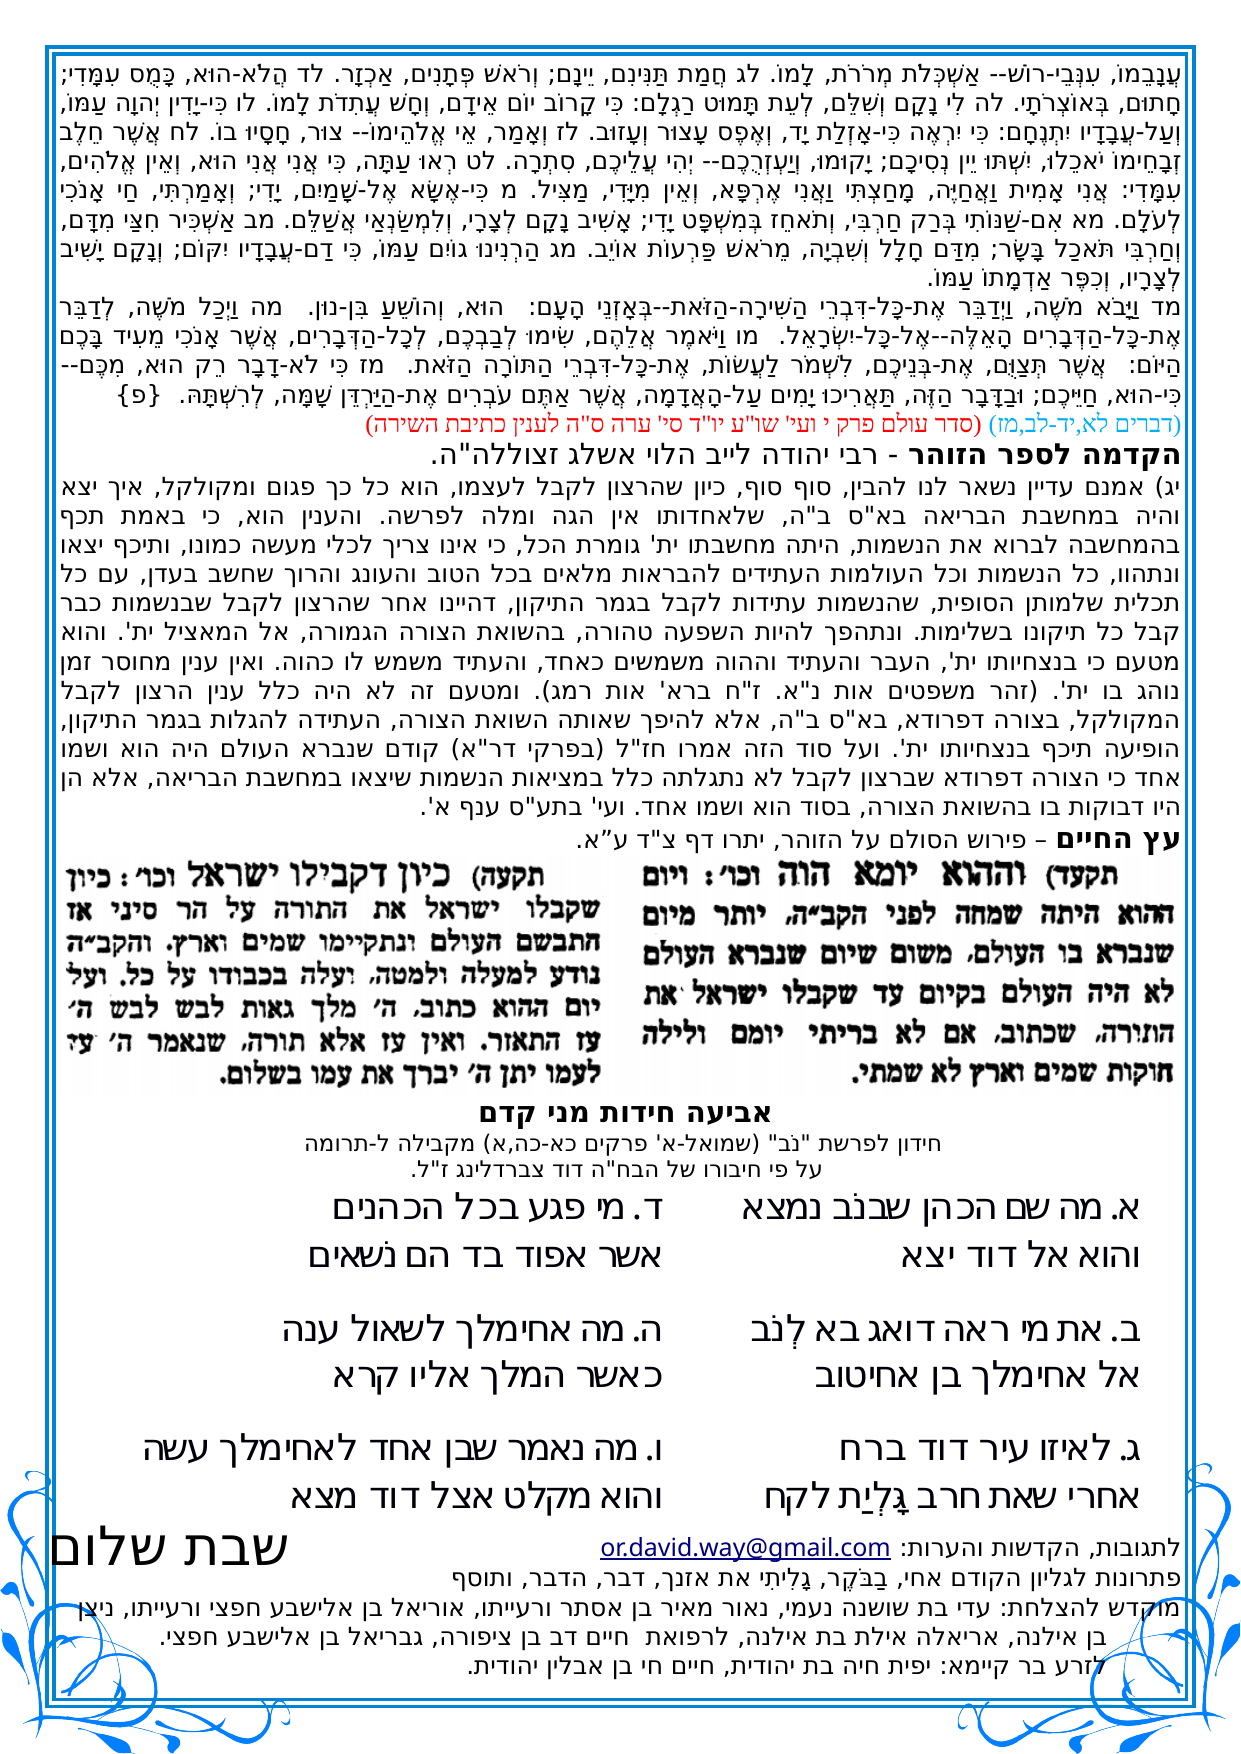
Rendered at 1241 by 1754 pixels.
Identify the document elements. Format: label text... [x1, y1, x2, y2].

list מוקדש להצלחת: עדי בת שושנה נעמי, נאור מאיר בן אסתר ורעייתו, אוריאל בן אלישבע חפצי ורעייתו, ניצן בן אילנה, אריאלה אילת בת אילנה, לרפואת חיים דב בן ציפורה, גבריאל בן אלישבע חפצי. [291, 1593, 957, 1651]
list (דברים לא,יד-לב,מז) (סדר עולם פרק י ועי' שו"ע יו"ד סי' ערה ס"ה לענין כתיבת השירה) [59, 409, 1182, 438]
list פתרונות לגליון הקודם אחי, בַבֹּקֶר, גָלִיתִי את אזנך, דבר, הדבר, ותוסף [291, 1563, 957, 1593]
list עץ החיים – פירוש הסולם על הזוהר, יתרו דף צ"ד ע”א. [59, 822, 1182, 855]
text חידון לפרשת "נֹב" (שמואל-א' פרקים כא-כה,א) מקבילה ל-תרומה [59, 1130, 1185, 1156]
picture [58, 855, 1182, 1096]
list עֲנָבֵמוֹ, עִנְּבֵי-רוֹשׁ-- אַשְׁכְּלֹת מְרֹרֹת, לָמוֹ. לג חֲמַת תַּנִּינִם, יֵינָם; וְרֹאשׁ פְּתָנִים, אַכְזָר. לד הֲלֹא-הוּא, כָּמֻס עִמָּדִי; חָתוּם, בְּאוֹצְרֹתָי. לה לִי נָקָם וְשִׁלֵּם, לְעֵת תָּמוּט רַגְלָם: כִּי קָרוֹב יוֹם אֵידָם, וְחָשׁ עֲתִדֹת לָמוֹ. לו כִּי-יָדִין יְהוָה עַמּוֹ, וְעַל-עֲבָדָיו יִתְנֶחָם: כִּי יִרְאֶה כִּי-אָזְלַת יָד, וְאֶפֶס עָצוּר וְעָזוּב. לז וְאָמַר, אֵי אֱלֹהֵימוֹ-- צוּר, חָסָיוּ בוֹ. לח אֲשֶׁר חֵלֶב זְבָחֵימוֹ יֹאכֵלוּ, יִשְׁתּוּ יֵין נְסִיכָם; יָקוּמוּ, וְיַעְזְרֻכֶם-- יְהִי עֲלֵיכֶם, סִתְרָה. לט רְאוּ עַתָּה, כִּי אֲנִי אֲנִי הוּא, וְאֵין אֱלֹהִים, עִמָּדִי: אֲנִי אָמִית וַאֲחַיֶּה, מָחַצְתִּי וַאֲנִי אֶרְפָּא, וְאֵין מִיָּדִי, מַצִּיל. מ כִּי-אֶשָּׂא אֶל-שָׁמַיִם, יָדִי; וְאָמַרְתִּי, חַי אָנֹכִי לְעֹלָם. מא אִם-שַׁנּוֹתִי בְּרַק חַרְבִּי, וְתֹאחֵז בְּמִשְׁפָּט יָדִי; אָשִׁיב נָקָם לְצָרָי, וְלִמְשַׂנְאַי אֲשַׁלֵּם. מב אַשְׁכִּיר חִצַּי מִדָּם, וְחַרְבִּי תֹּאכַל בָּשָׂר; מִדַּם חָלָל וְשִׁבְיָה, מֵרֹאשׁ פַּרְעוֹת אוֹיֵב. מג הַרְנִינוּ גוֹיִם עַמּוֹ, כִּי דַם-עֲבָדָיו יִקּוֹם; וְנָקָם יָשִׁיב לְצָרָיו, וְכִפֶּר אַדְמָתוֹ עַמּוֹ. [59, 59, 1182, 292]
list על פי חיבורו של הבח"ה דוד צברדלינג ז"ל. [59, 1156, 1182, 1183]
list אביעה חידות מני קדם [59, 1096, 1182, 1130]
picture [49, 1471, 291, 1705]
picture [0, 1471, 291, 1754]
list לתגובות, הקדשות והערות: or.david.way@gmail.com [59, 1183, 1182, 1563]
list לזרע בר קיימא: יפית חיה בת יהודית, חיים חי בן אבלין יהודית. [291, 1651, 957, 1680]
list מד וַיָּבֹא מֹשֶׁה, וַיְדַבֵּר אֶת-כָּל-דִּבְרֵי הַשִּׁירָה-הַזֹּאת--בְּאָזְנֵי הָעָם: הוּא, וְהוֹשֵׁעַ בִּן-נוּן. מה וַיְכַל מֹשֶׁה, לְדַבֵּר אֶת-כָּל-הַדְּבָרִים הָאֵלֶּה--אֶל-כָּל-יִשְׂרָאֵל. מו וַיֹּאמֶר אֲלֵהֶם, שִׂימוּ לְבַבְכֶם, לְכָל-הַדְּבָרִים, אֲשֶׁר אָנֹכִי מֵעִיד בָּכֶם הַיּוֹם: אֲשֶׁר תְּצַוֻּם, אֶת-בְּנֵיכֶם, לִשְׁמֹר לַעֲשׂוֹת, אֶת-כָּל-דִּבְרֵי הַתּוֹרָה הַזֹּאת. מז כִּי לֹא-דָבָר רֵק הוּא, מִכֶּם--כִּי-הוּא, חַיֵּיכֶם; וּבַדָּבָר הַזֶּה, תַּאֲרִיכוּ יָמִים עַל-הָאֲדָמָה, אֲשֶׁר אַתֶּם עֹבְרִים אֶת-הַיַּרְדֵּן שָׁמָּה, לְרִשְׁתָּהּ. {פ} [59, 292, 1182, 409]
picture [957, 1463, 1192, 1705]
list הקדמה לספר הזוהר - רבי יהודה לייב הלוי אשלג זצוללה"ה. [59, 438, 1182, 472]
picture [57, 1539, 73, 1561]
text יג) אמנם עדיין נשאר לנו להבין, סוף סוף, כיון שהרצון לקבל לעצמו, הוא כל כך פגום ומקולקל, איך יצא והיה במחשבת הבריאה בא"ס ב"ה, שלאחדותו אין הגה ומלה לפרשה. והענין הוא, כי באמת תכף בהמחשבה לברוא את הנשמות, היתה מחשבתו ית' גומרת הכל, כי אינו צריך לכלי מעשה כמונו, ותיכף יצאו ונתהוו, כל הנשמות וכל העולמות העתידים להבראות מלאים בכל הטוב והעונג והרוך שחשב בעדן, עם כל תכלית שלמותן הסופית, שהנשמות עתידות לקבל בגמר התיקון, דהיינו אחר שהרצון לקבל שבנשמות כבר קבל כל תיקונו בשלימות. ונתהפך להיות השפעה טהורה, בהשואת הצורה הגמורה, אל המאציל ית'. והוא מטעם כי בנצחיותו ית', העבר והעתיד וההוה משמשים כאחד, והעתיד משמש לו כהוה. ואין ענין מחוסר זמן נוהג בו ית'. (זהר משפטים אות נ"א. ז"ח ברא' אות רמג). ומטעם זה לא היה כלל ענין הרצון לקבל המקולקל, בצורה דפרודא, בא"ס ב"ה, אלא להיפך שאותה השואת הצורה, העתידה להגלות בגמר התיקון, הופיעה תיכף בנצחיותו ית'. ועל סוד הזה אמרו חז"ל (בפרקי דר"א) קודם שנברא העולם היה הוא ושמו אחד כי הצורה דפרודא שברצון לקבל לא נתגלתה כלל במציאות הנשמות שיצאו במחשבת הבריאה, אלא הן היו דבוקות בו בהשואת הצורה, בסוד הוא ושמו אחד. ועי' בתע"ס ענף א'. [59, 472, 1182, 822]
picture [957, 1574, 962, 1584]
picture [56, 1471, 291, 1698]
picture [957, 1463, 1241, 1754]
picture [957, 1463, 1185, 1698]
